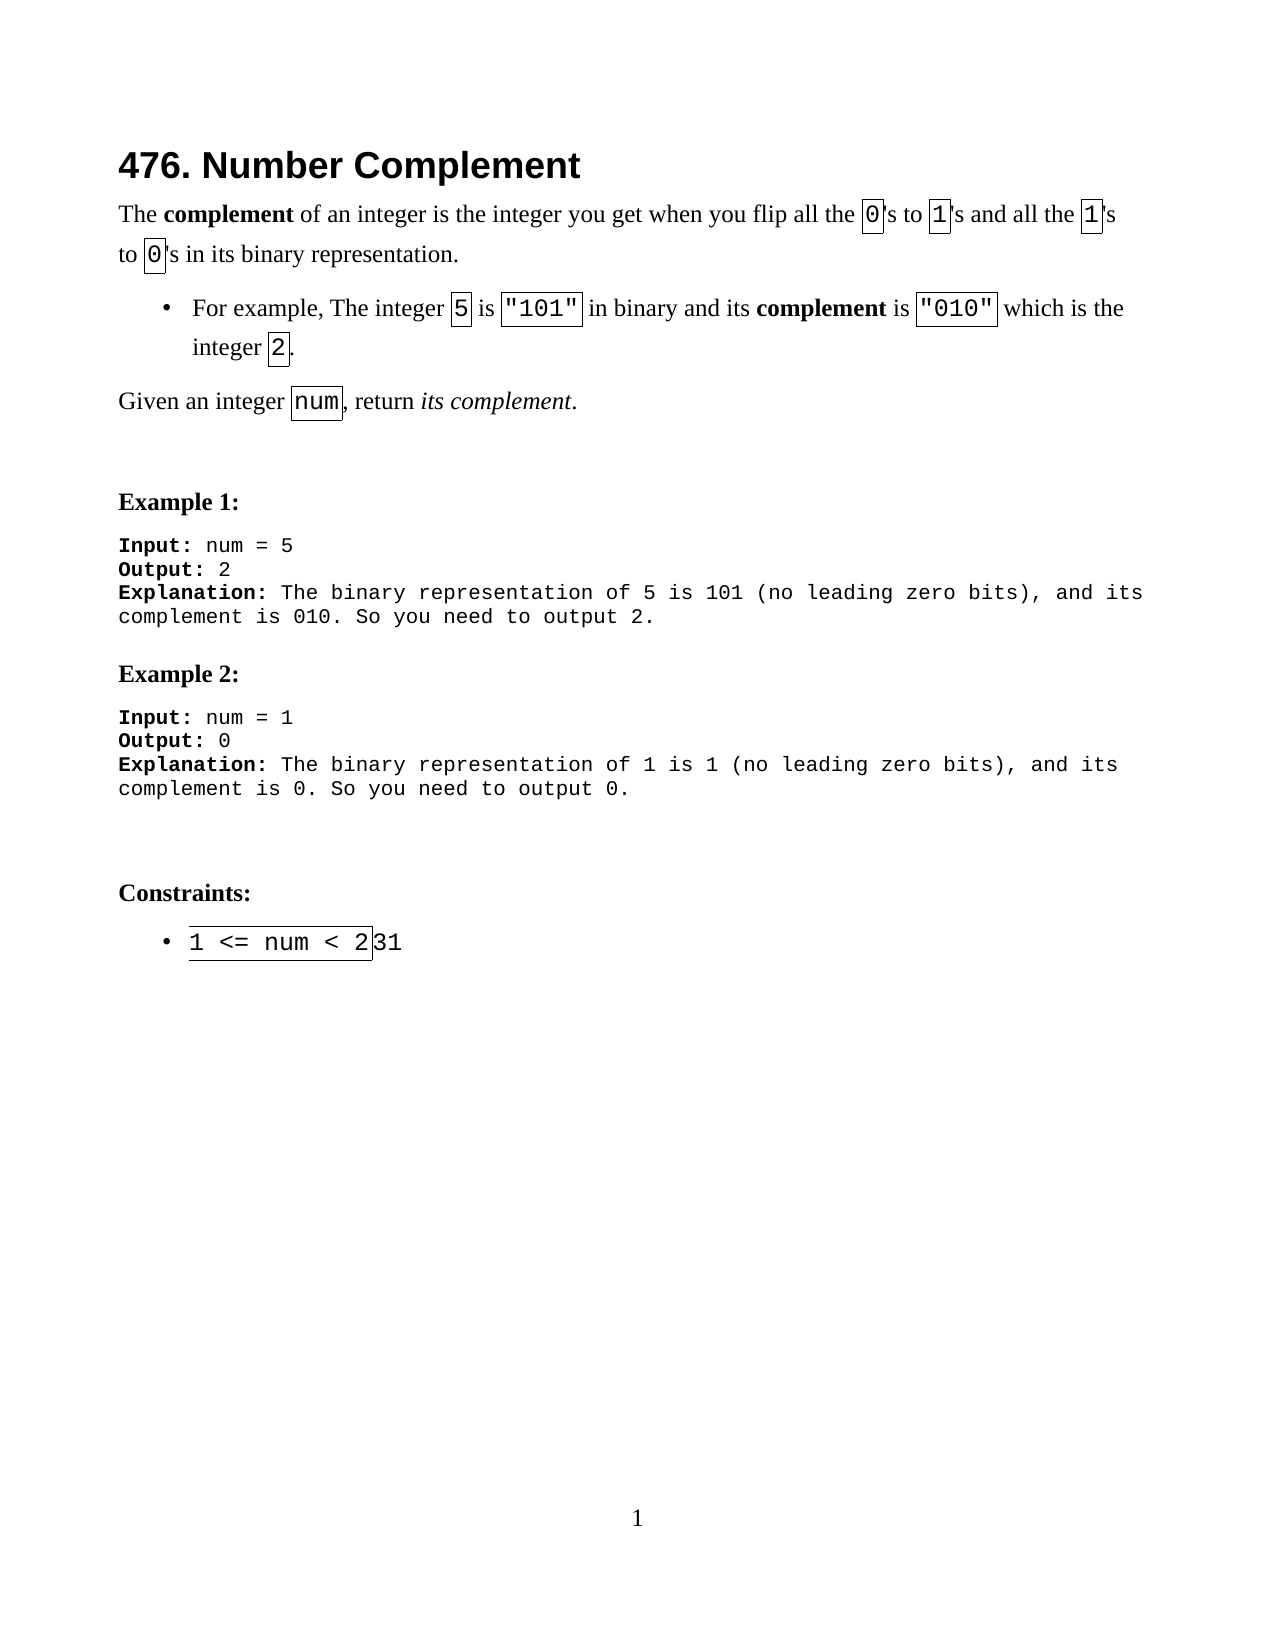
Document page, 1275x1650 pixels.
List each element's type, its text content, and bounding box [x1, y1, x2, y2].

list 1 <= num < 231 [162, 926, 372, 960]
list 1 <= num < 231 [373, 926, 1157, 960]
text Constraints: [118, 878, 1157, 907]
subtitle 476. Number Complement [118, 143, 1157, 186]
text Example 1: [118, 487, 1157, 516]
text Output: 0 [118, 730, 1157, 754]
text Given an integer [118, 386, 291, 420]
text Output: 2 [118, 559, 1157, 582]
text Input: num = 5 [118, 535, 1157, 559]
text Explanation: The binary representation of 1 is 1 (no leading zero bits), and its complement is 0. So you need to output 0. [118, 754, 1157, 801]
text Input: num = 1 [118, 707, 1157, 730]
text Example 2: [118, 659, 1157, 688]
list For example, The integer 5 is "101" in binary and its complement is "010" which is the integer 2. [162, 292, 1157, 366]
text Explanation: The binary representation of 5 is 101 (no leading zero bits), and its complement is 010. So you need to output 2. [118, 582, 1157, 630]
text The complement of an integer is the integer you get when you flip all the 0's to 1's and all the 1's to 0's in its binary representation. [118, 199, 1157, 273]
text num [292, 387, 342, 420]
text , return its complement. [343, 386, 1157, 420]
